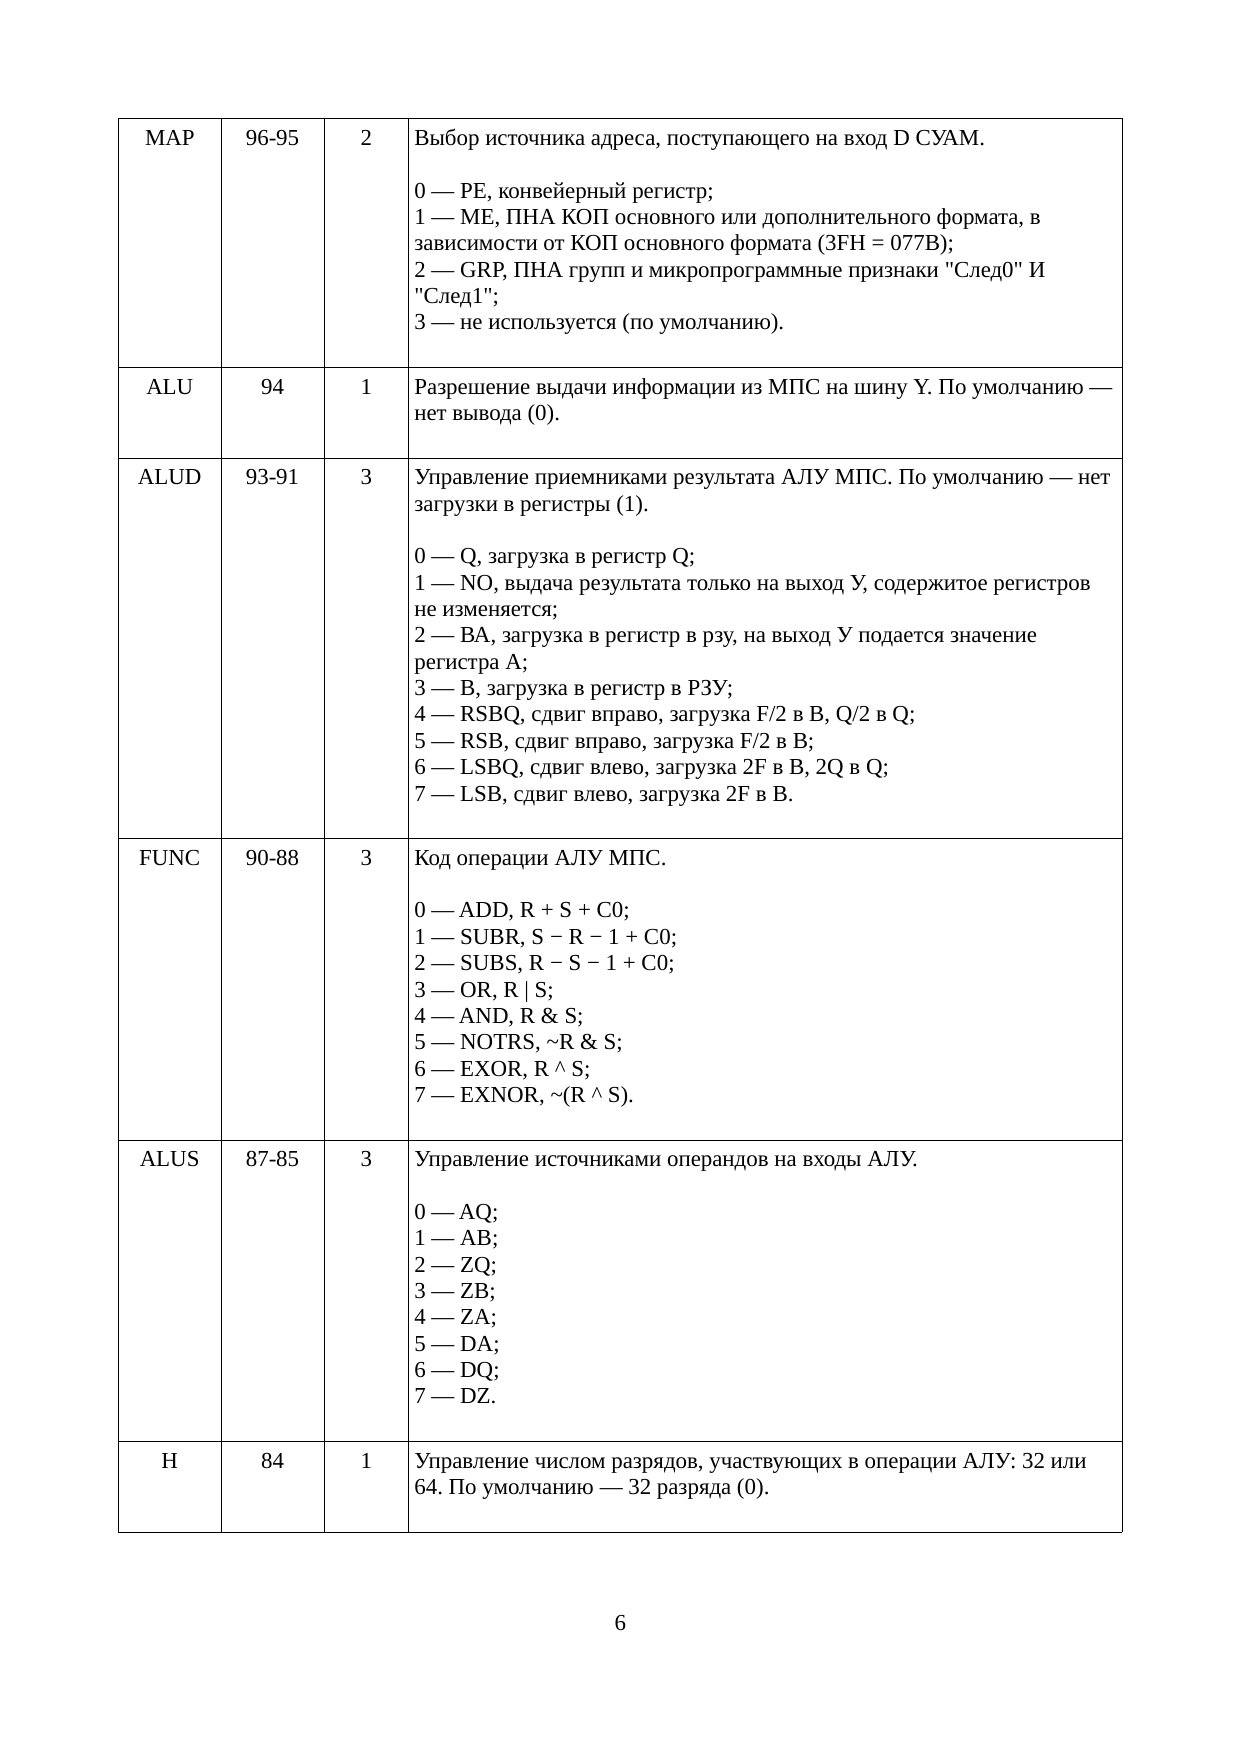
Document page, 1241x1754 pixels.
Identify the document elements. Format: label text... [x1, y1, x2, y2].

table_cell 3 [325, 839, 408, 1139]
table_cell 2 [325, 119, 408, 367]
table_cell 87-85 [222, 1141, 324, 1441]
table_cell ALU [119, 368, 221, 457]
table_cell ALUD [119, 459, 221, 838]
table_cell 93-91 [222, 459, 324, 838]
table_cell 3 [325, 1141, 408, 1441]
table_cell 1 [325, 1442, 408, 1532]
table_cell 84 [222, 1442, 324, 1532]
table_cell Управление источниками операндов на входы АЛУ. 0 — AQ; 1 — АВ; 2 — ZQ; 3 — ZВ; 4 — ZА; 5 — DА; 6 — DQ; 7 — DZ. [409, 1141, 1122, 1441]
table_cell 1 [325, 368, 408, 457]
table_cell Управление числом разрядов, участвующих в операции АЛУ: 32 или 64. По умолчанию — 32 разряда (0). [409, 1442, 1122, 1532]
table_cell Разрешение выдачи информации из МПС на шину Y. По умолчанию — нет вывода (0). [409, 368, 1122, 457]
table_cell Выбор источника адреса, поступающего на вход D СУАМ. 0 — РЕ, конвейерный регистр; 1 — МЕ, ПНА КОП основного или дополнительного формата, в зависимости от КОП основного формата (3FН = 077В); 2 — GRP, ПНА групп и микропрограммные признаки "След0" И "След1"; 3 — не используется (по умолчанию). [409, 119, 1122, 367]
table_cell 94 [222, 368, 324, 457]
table_cell Н [119, 1442, 221, 1532]
table_cell МАР [119, 119, 221, 367]
table_cell Код операции АЛУ МПС. 0 — ADD, R + S + С0; 1 — SUBR, S − R − 1 + С0; 2 — SUBS, R − S − 1 + С0; 3 — OR, R | S; 4 — AND, R & S; 5 — NOTRS, ~R & S; 6 — EXOR, R ^ S; 7 — EXNOR, ~(R ^ S). [409, 839, 1122, 1139]
table_cell 96-95 [222, 119, 324, 367]
table_cell Управление приемниками результата АЛУ МПС. По умолчанию — нет загрузки в регистры (1). 0 — Q, загрузка в регистр Q; 1 — NО, выдача результата только на выход У, содержитое регистров не изменяется; 2 — ВА, загрузка в регистр в рзу, на выход У подается значение регистра А; 3 — В, загрузка в регистр в РЗУ; 4 — RSBQ, сдвиг вправо, загрузка F/2 в В, Q/2 в Q; 5 — RSB, сдвиг вправо, загрузка F/2 в В; 6 — LSBQ, сдвиг влево, загрузка 2F в В, 2Q в Q; 7 — LSB, сдвиг влево, загрузка 2F в В. [409, 459, 1122, 838]
table_cell 90-88 [222, 839, 324, 1139]
table_cell ALUS [119, 1141, 221, 1441]
table_cell FUNC [119, 839, 221, 1139]
table_cell 3 [325, 459, 408, 838]
